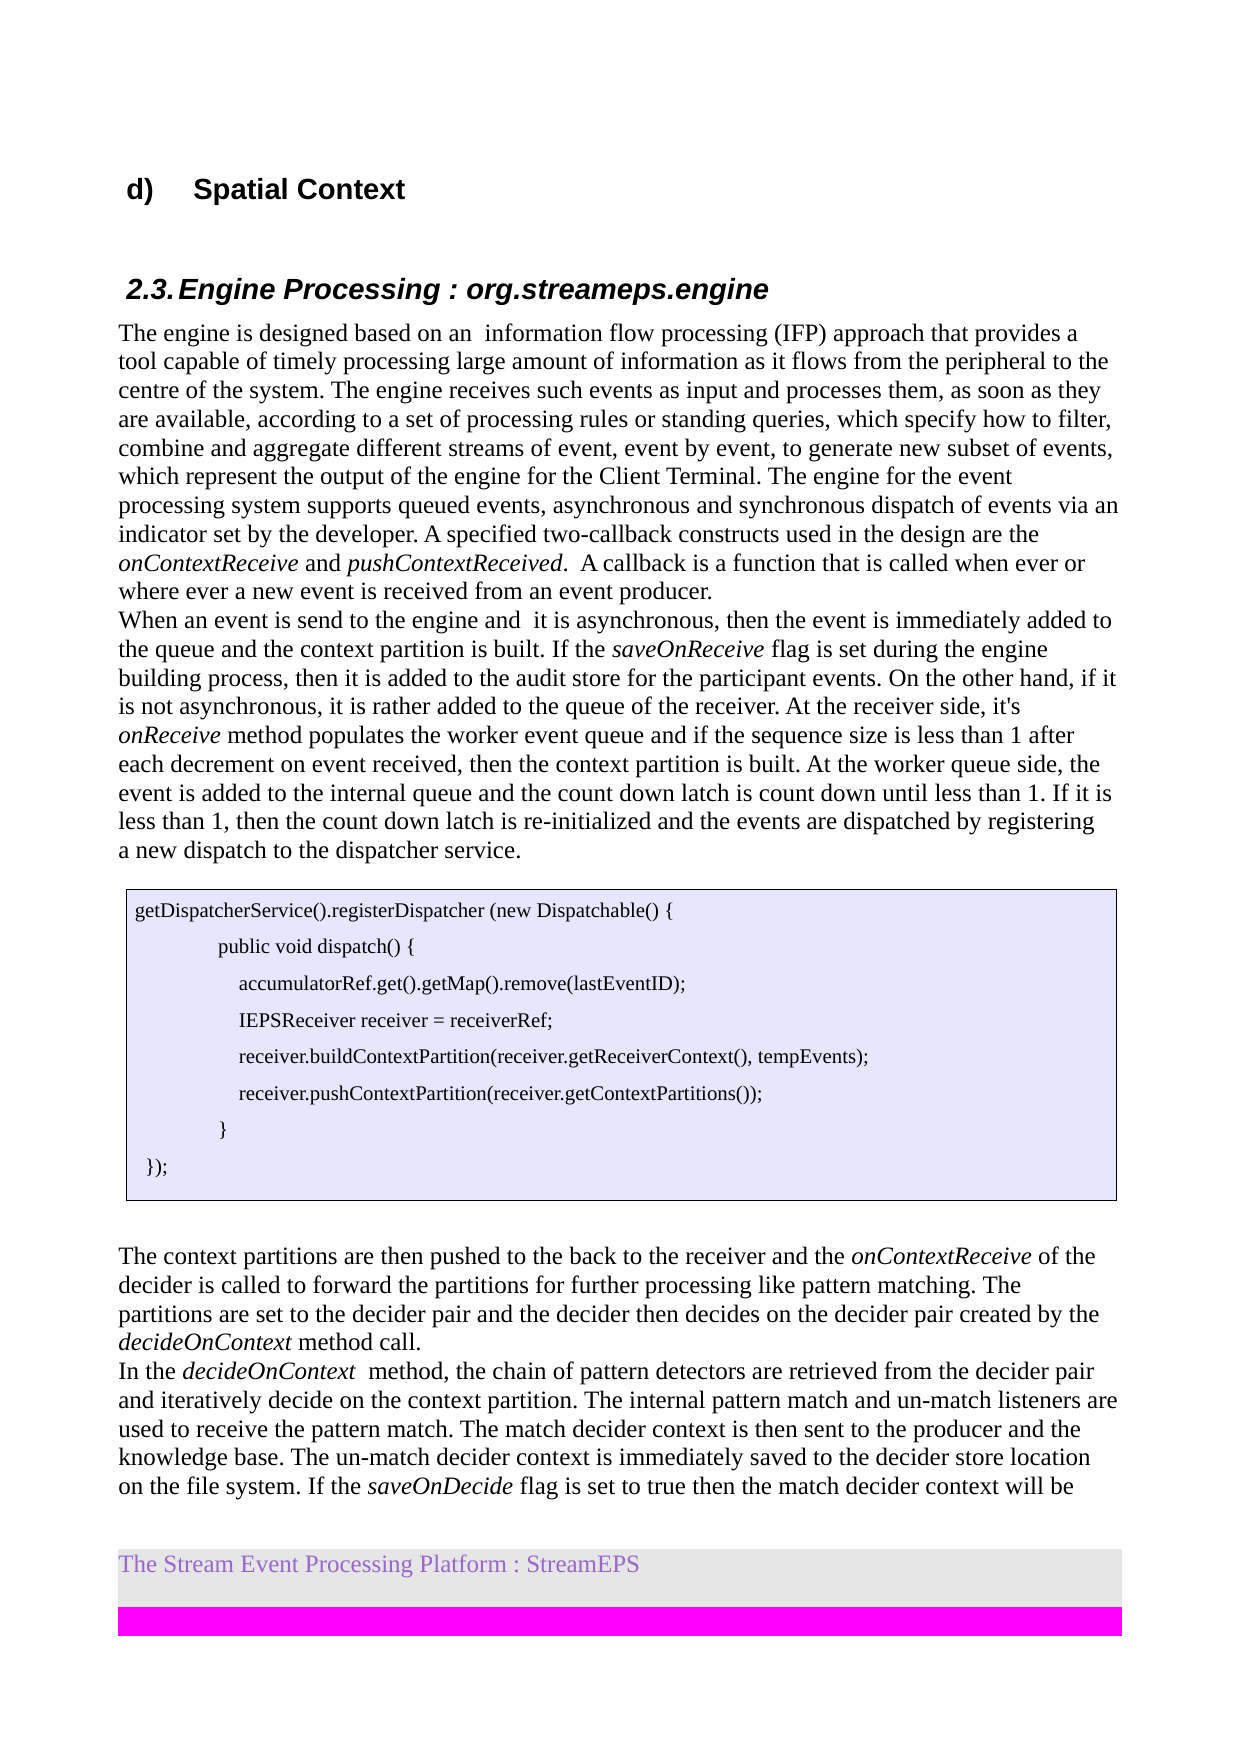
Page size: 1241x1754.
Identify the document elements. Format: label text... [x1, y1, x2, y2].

subtitle Engine Processing : org.streameps.engine [118, 272, 1122, 305]
text IEPSReceiver receiver = receiverRef; [134, 1008, 1107, 1032]
text In the decideOnContext method, the chain of pattern detectors are retrieved from the decider pair and iteratively decide on the context partition. The internal pattern match and un-match listeners are used to receive the pattern match. The match decider context is then sent to the producer and the knowledge base. The un-match decider context is immediately saved to the decider store location on the file system. If the saveOnDecide flag is set to true then the match decider context will be [118, 1356, 1122, 1500]
text The context partitions are then pushed to the back to the receiver and the onContextReceive of the decider is called to forward the partitions for further processing like pattern matching. The partitions are set to the decider pair and the decider then decides on the decider pair created by the decideOnContext method call. [118, 1241, 1122, 1356]
text public void dispatch() { [134, 934, 1107, 958]
text }); [134, 1154, 1107, 1178]
subtitle Spatial Context [118, 172, 1122, 205]
text receiver.buildContextPartition(receiver.getReceiverContext(), tempEvents); [134, 1044, 1107, 1068]
text receiver.pushContextPartition(receiver.getContextPartitions()); [134, 1081, 1107, 1105]
text The engine is designed based on an information flow processing (IFP) approach that provides a tool capable of timely processing large amount of information as it flows from the peripheral to the centre of the system. The engine receives such events as input and processes them, as soon as they are available, according to a set of processing rules or standing queries, which specify how to filter, combine and aggregate different streams of event, event by event, to generate new subset of events, which represent the output of the engine for the Client Terminal. The engine for the event processing system supports queued events, asynchronous and synchronous dispatch of events via an indicator set by the developer. A specified two-callback constructs used in the design are the onContextReceive and pushContextReceived. A callback is a function that is called when ever or where ever a new event is received from an event producer. [118, 318, 1122, 605]
text getDispatcherService().registerDispatcher (new Dispatchable() { [134, 898, 1107, 922]
text } [134, 1117, 1107, 1141]
text When an event is send to the engine and it is asynchronous, then the event is immediately added to the queue and the context partition is built. If the saveOnReceive flag is set during the engine building process, then it is added to the audit store for the participant events. On the other hand, if it is not asynchronous, it is rather added to the queue of the receiver. At the receiver side, it's onReceive method populates the worker event queue and if the sequence size is less than 1 after each decrement on event received, then the context partition is built. At the worker queue side, the event is added to the internal queue and the count down latch is count down until less than 1. If it is less than 1, then the count down latch is re-initialized and the events are dispatched by registering a new dispatch to the dispatcher service. [118, 605, 1122, 864]
text accumulatorRef.get().getMap().remove(lastEventID); [134, 971, 1107, 995]
